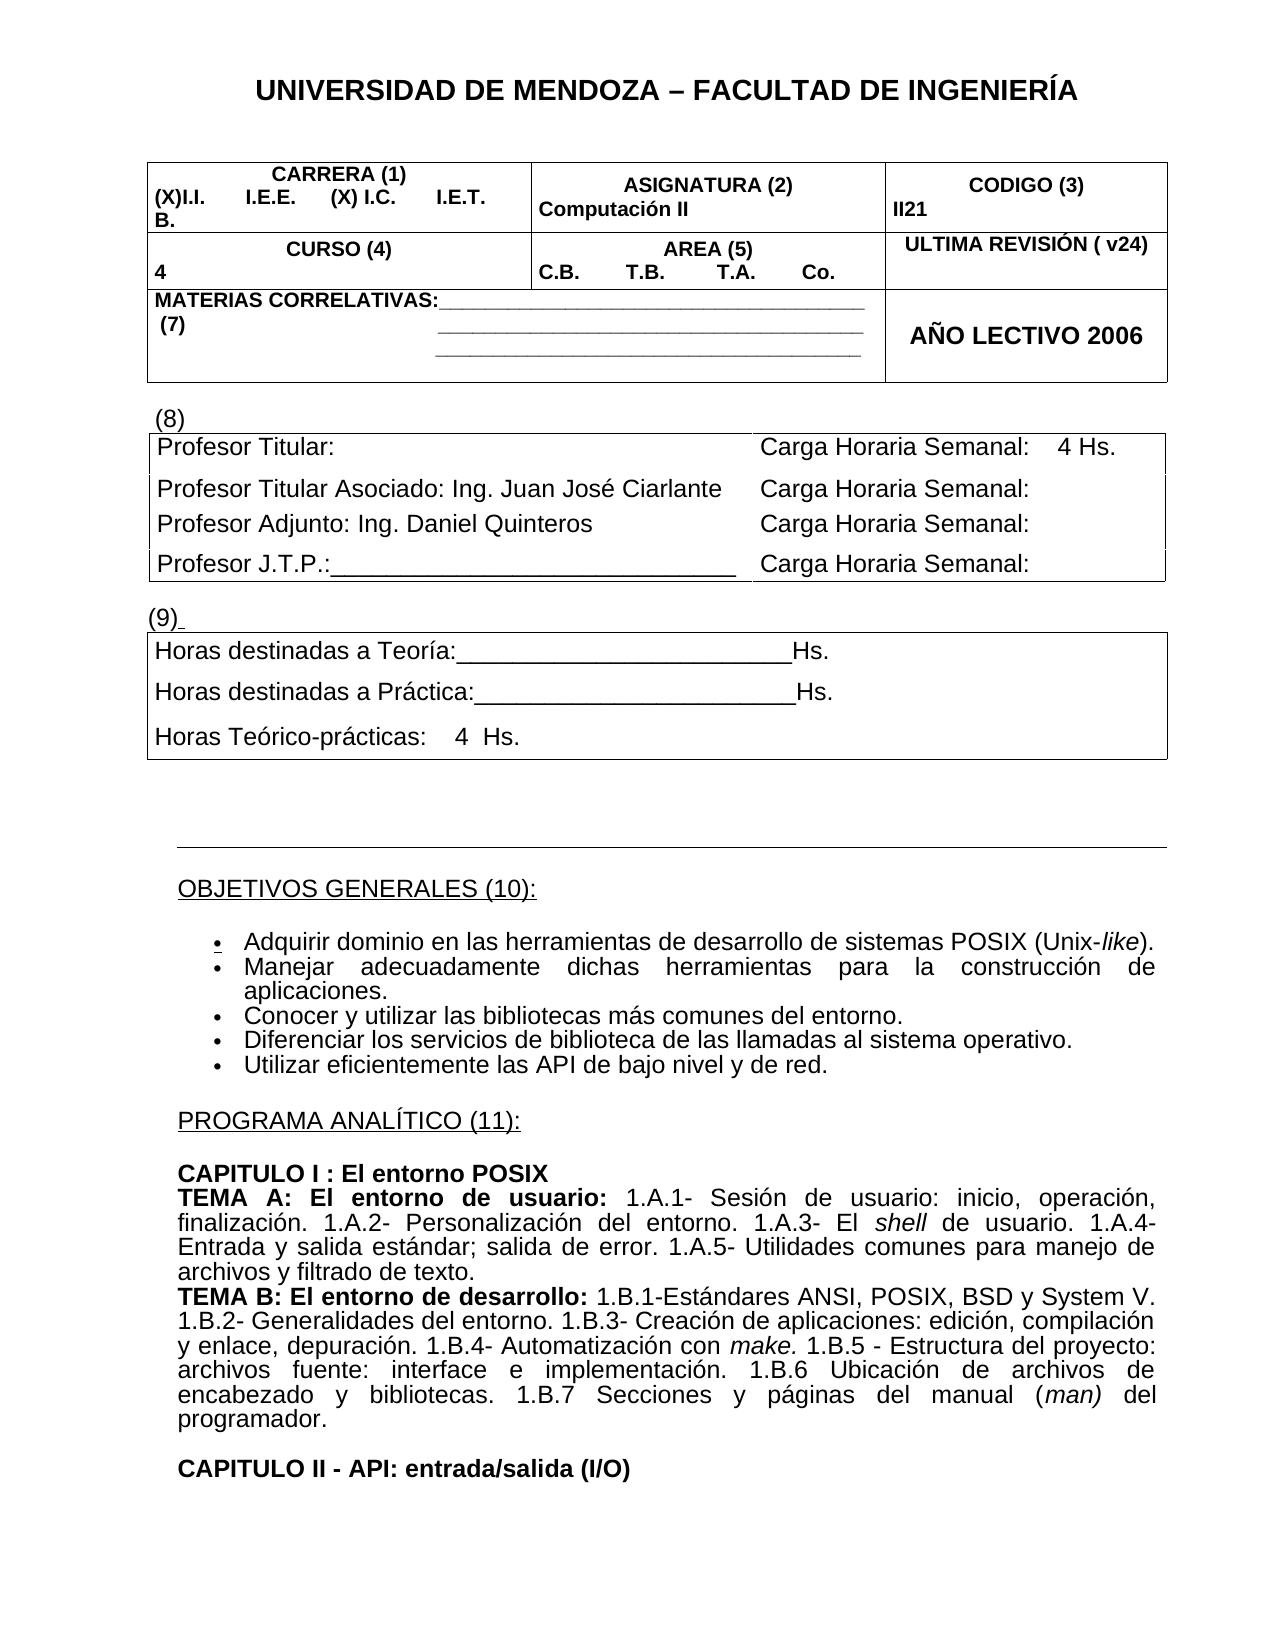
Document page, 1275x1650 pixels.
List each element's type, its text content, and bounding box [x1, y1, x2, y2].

table_cell Horas Teórico-prácticas: 4 Hs. [148, 714, 1167, 759]
table_header ASIGNATURA (2) Computación II [532, 163, 885, 232]
table_cell Carga Horaria Semanal: [753, 475, 1165, 510]
table_header CODIGO (3) II21 [886, 163, 1167, 232]
text CAPITULO I : El entorno POSIX [177, 1162, 1157, 1187]
table_header Profesor Titular: [150, 434, 752, 474]
text TEMA A: El entorno de usuario: 1.A.1- Sesión de usuario: inicio, operación, finalización. 1.A.2- Personalización del entorno. 1.A.3- El shell de usuario. 1.A.4- Entrada y salida estándar; salida de error. 1.A.5- Utilidades comunes para manejo de archivos y filtrado de texto. [177, 1187, 1157, 1285]
table_cell MATERIAS CORRELATIVAS:_____________________________________ (7) _____________________________________ _____________________________________ [148, 290, 885, 382]
table_cell Carga Horaria Semanal: [753, 510, 1165, 549]
text TEMA B: El entorno de desarrollo: 1.B.1-Estándares ANSI, POSIX, BSD y System V. 1.B.2- Generalidades del entorno. 1.B.3- Creación de aplicaciones: edición, compilación y enlace, depuración. 1.B.4- Automatización con make. 1.B.5 - Estructura del proyecto: archivos fuente: interface e implementación. 1.B.6 Ubicación de archivos de encabezado y bibliotecas. 1.B.7 Secciones y páginas del manual (man) del programador. [177, 1285, 1157, 1433]
list Conocer y utilizar las bibliotecas más comunes del entorno. [214, 1005, 1157, 1029]
list Utilizar eficientemente las API de bajo nivel y de red. [214, 1054, 1157, 1078]
list Adquirir dominio en las herramientas de desarrollo de sistemas POSIX (Unix-like). [214, 931, 1157, 956]
table_cell ULTIMA REVISIÓN (Juan José Ciarlante v24) [886, 233, 1167, 289]
list Diferenciar los servicios de biblioteca de las llamadas al sistema operativo. [214, 1029, 1157, 1054]
text (8) [148, 405, 1157, 433]
text OBJETIVOS GENERALES (10): [177, 875, 1157, 903]
table_header Horas destinadas a Teoría:________________________Hs. [148, 633, 1167, 669]
table_cell Profesor Adjunto: Ing. Daniel Quinteros [150, 510, 752, 549]
table_header Carga Horaria Semanal: 4 Hs. [753, 434, 1165, 474]
table_cell AREA (5) C.B. T.B. T.A. Co. [532, 233, 885, 289]
table_cell Carga Horaria Semanal: [753, 550, 1165, 581]
text CAPITULO II - API: entrada/salida (I/O) [177, 1457, 1157, 1482]
text (9) [148, 604, 1167, 632]
table_cell Horas destinadas a Práctica:_______________________Hs. [148, 669, 1167, 714]
title UNIVERSIDAD DE MENDOZA – FACULTAD DE INGENIERÍA [177, 74, 1157, 107]
list Manejar adecuadamente dichas herramientas para la construcción de aplicaciones. [214, 956, 1157, 1005]
table_cell Profesor Titular Asociado: Ing. Juan José Ciarlante [150, 475, 752, 510]
table_cell Profesor J.T.P.:_____________________________ [150, 550, 752, 581]
text PROGRAMA ANALÍTICO (11): [177, 1106, 1157, 1134]
table_header CARRERA (1) (X)I.I. I.E.E. (X) I.C. I.E.T. B. [148, 163, 531, 232]
table_cell AÑO LECTIVO 2006 [886, 290, 1167, 382]
table_cell CURSO (4) 4 [148, 233, 531, 289]
